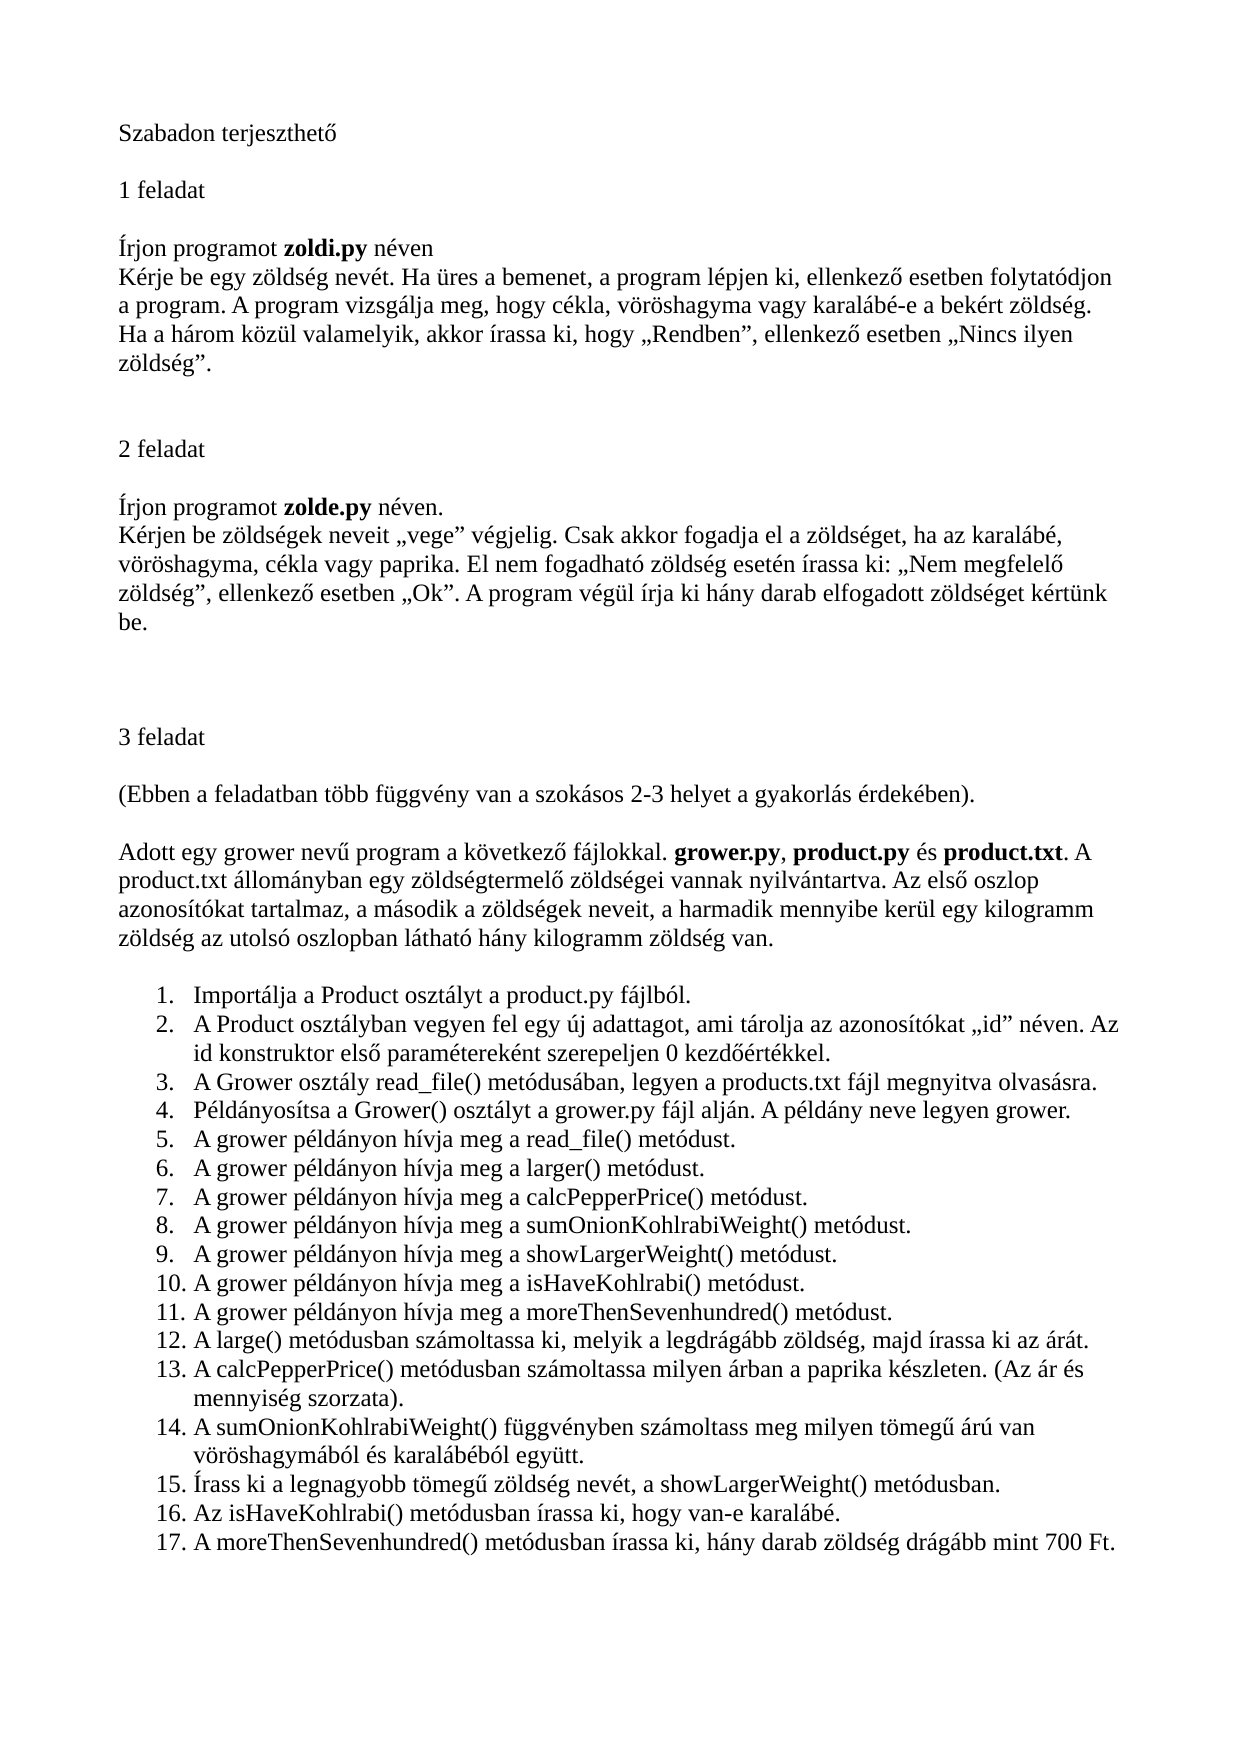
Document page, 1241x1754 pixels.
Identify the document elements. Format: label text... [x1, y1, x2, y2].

text Szabadon terjeszthető [118, 118, 1122, 147]
list A grower példányon hívja meg a isHaveKohlrabi() metódust. [156, 1268, 1122, 1297]
list A grower példányon hívja meg a calcPepperPrice() metódust. [156, 1182, 1122, 1211]
text 3 feladat [118, 722, 1122, 751]
text Kérjen be zöldségek neveit „vege” végjelig. Csak akkor fogadja el a zöldséget, ha az karalábé, vöröshagyma, cékla vagy paprika. El nem fogadható zöldség esetén írassa ki: „Nem megfelelő zöldség”, ellenkező esetben „Ok”. A program végül írja ki hány darab elfogadott zöldséget kértünk be. [118, 521, 1122, 636]
list A calcPepperPrice() metódusban számoltassa milyen árban a paprika készleten. (Az ár és mennyiség szorzata). [156, 1354, 1122, 1412]
list A sumOnionKohlrabiWeight() függvényben számoltass meg milyen tömegű árú van vöröshagymából és karalábéból együtt. [156, 1412, 1122, 1469]
list Az isHaveKohlrabi() metódusban írassa ki, hogy van-e karalábé. [156, 1498, 1122, 1527]
list A grower példányon hívja meg a read_file() metódust. [156, 1124, 1122, 1153]
list Importálja a Product osztályt a product.py fájlból. [156, 981, 1122, 1009]
list A grower példányon hívja meg a moreThenSevenhundred() metódust. [156, 1297, 1122, 1326]
list Írass ki a legnagyobb tömegű zöldség nevét, a showLargerWeight() metódusban. [156, 1469, 1122, 1498]
text Adott egy grower nevű program a következő fájlokkal. grower.py, product.py és product.txt. A product.txt állományban egy zöldségtermelő zöldségei vannak nyilvántartva. Az első oszlop azonosítókat tartalmaz, a második a zöldségek neveit, a harmadik mennyibe kerül egy kilogramm zöldség az utolsó oszlopban látható hány kilogramm zöldség van. [118, 837, 1122, 952]
text (Ebben a feladatban több függvény van a szokásos 2-3 helyet a gyakorlás érdekében). [118, 779, 1122, 808]
text 1 feladat [118, 176, 1122, 204]
list Példányosítsa a Grower() osztályt a grower.py fájl alján. A példány neve legyen grower. [156, 1096, 1122, 1124]
list A grower példányon hívja meg a larger() metódust. [156, 1153, 1122, 1182]
list A grower példányon hívja meg a sumOnionKohlrabiWeight() metódust. [156, 1211, 1122, 1239]
text 2 feladat [118, 434, 1122, 463]
list A moreThenSevenhundred() metódusban írassa ki, hány darab zöldség drágább mint 700 Ft. [156, 1527, 1122, 1556]
list A Product osztályban vegyen fel egy új adattagot, ami tárolja az azonosítókat „id” néven. Az id konstruktor első paramétereként szerepeljen 0 kezdőértékkel. [156, 1009, 1122, 1067]
text Ha a három közül valamelyik, akkor írassa ki, hogy „Rendben”, ellenkező esetben „Nincs ilyen zöldség”. [118, 319, 1122, 377]
list A large() metódusban számoltassa ki, melyik a legdrágább zöldség, majd írassa ki az árát. [156, 1326, 1122, 1354]
text Írjon programot zoldi.py néven [118, 233, 1122, 262]
list A grower példányon hívja meg a showLargerWeight() metódust. [156, 1239, 1122, 1268]
text Kérje be egy zöldség nevét. Ha üres a bemenet, a program lépjen ki, ellenkező esetben folytatódjon a program. A program vizsgálja meg, hogy cékla, vöröshagyma vagy karalábé-e a bekért zöldség. [118, 262, 1122, 319]
list A Grower osztály read_file() metódusában, legyen a products.txt fájl megnyitva olvasásra. [156, 1067, 1122, 1096]
text Írjon programot zolde.py néven. [118, 492, 1122, 521]
